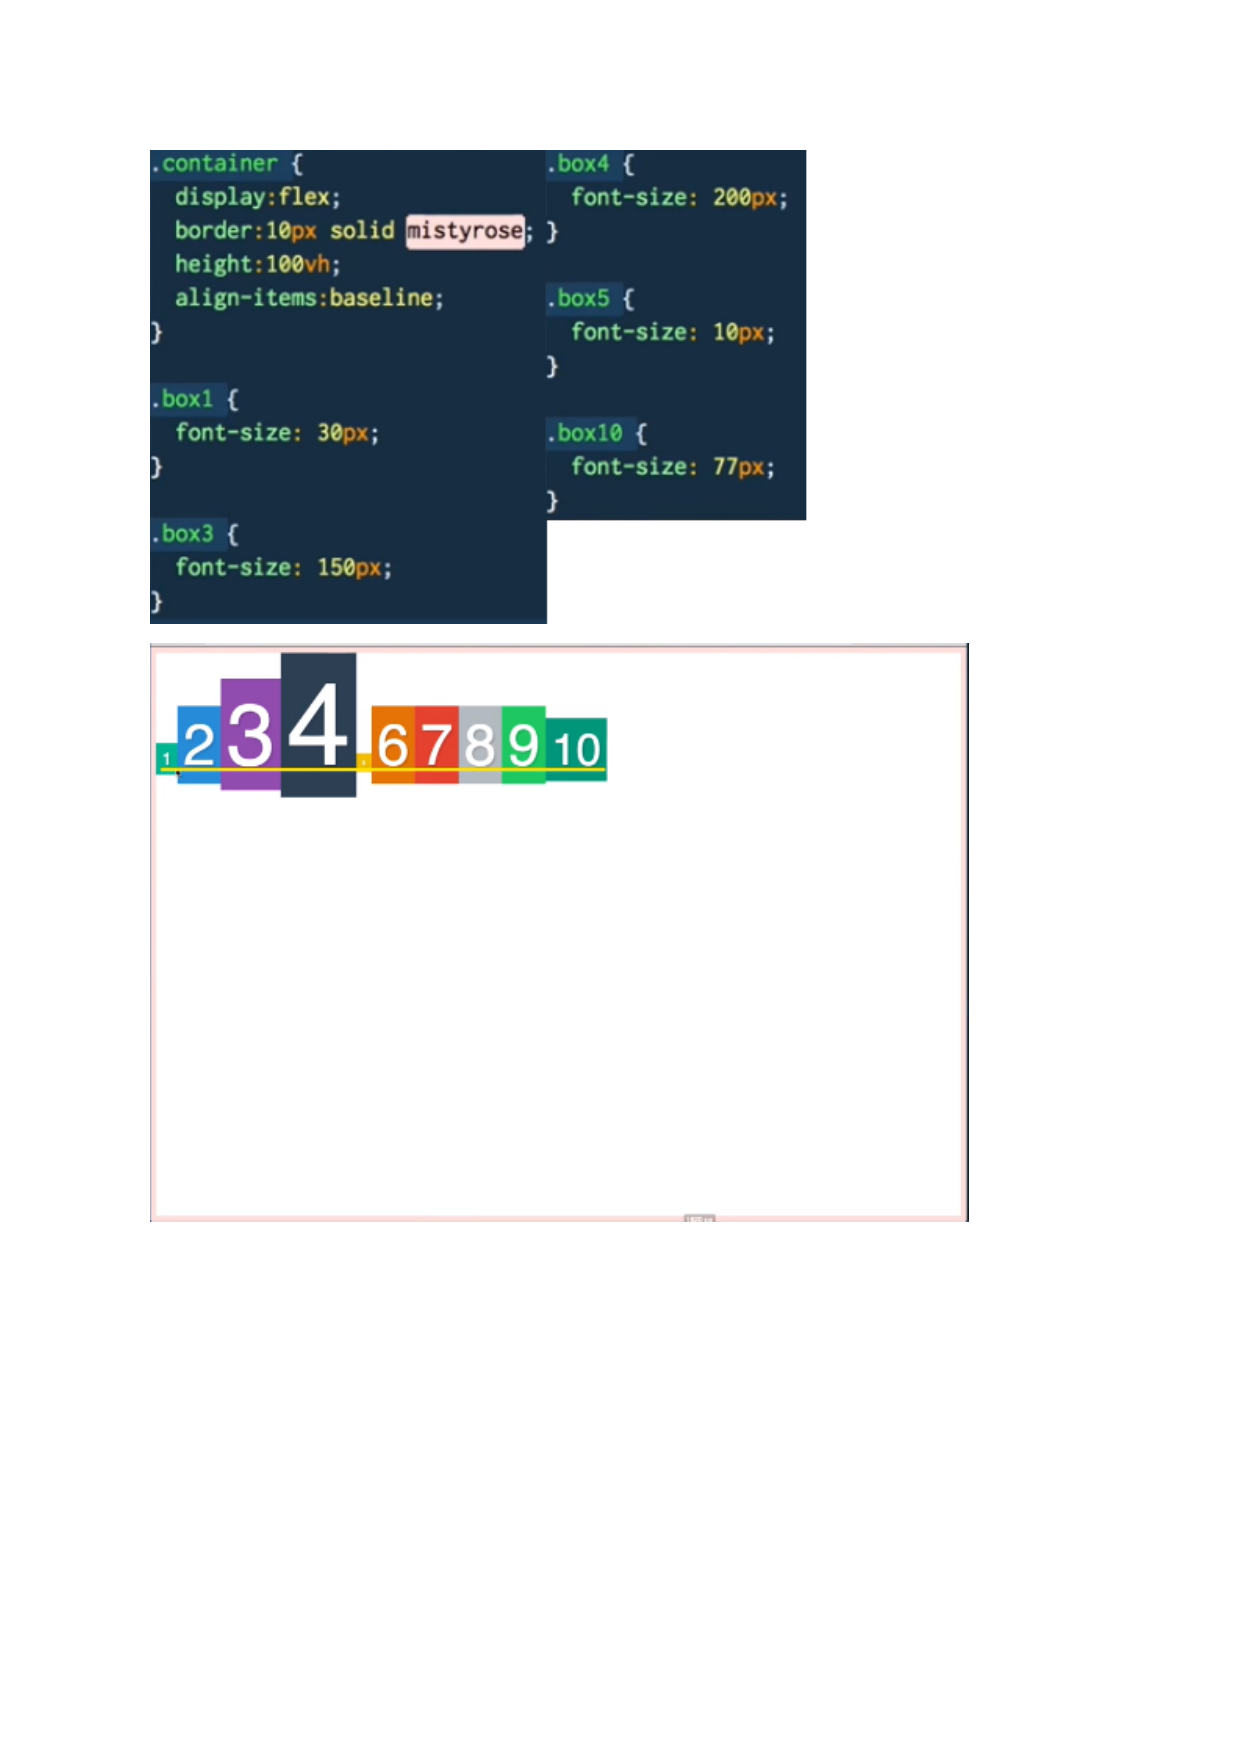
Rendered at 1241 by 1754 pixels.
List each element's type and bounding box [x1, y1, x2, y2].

picture [150, 643, 969, 1222]
picture [150, 150, 807, 624]
